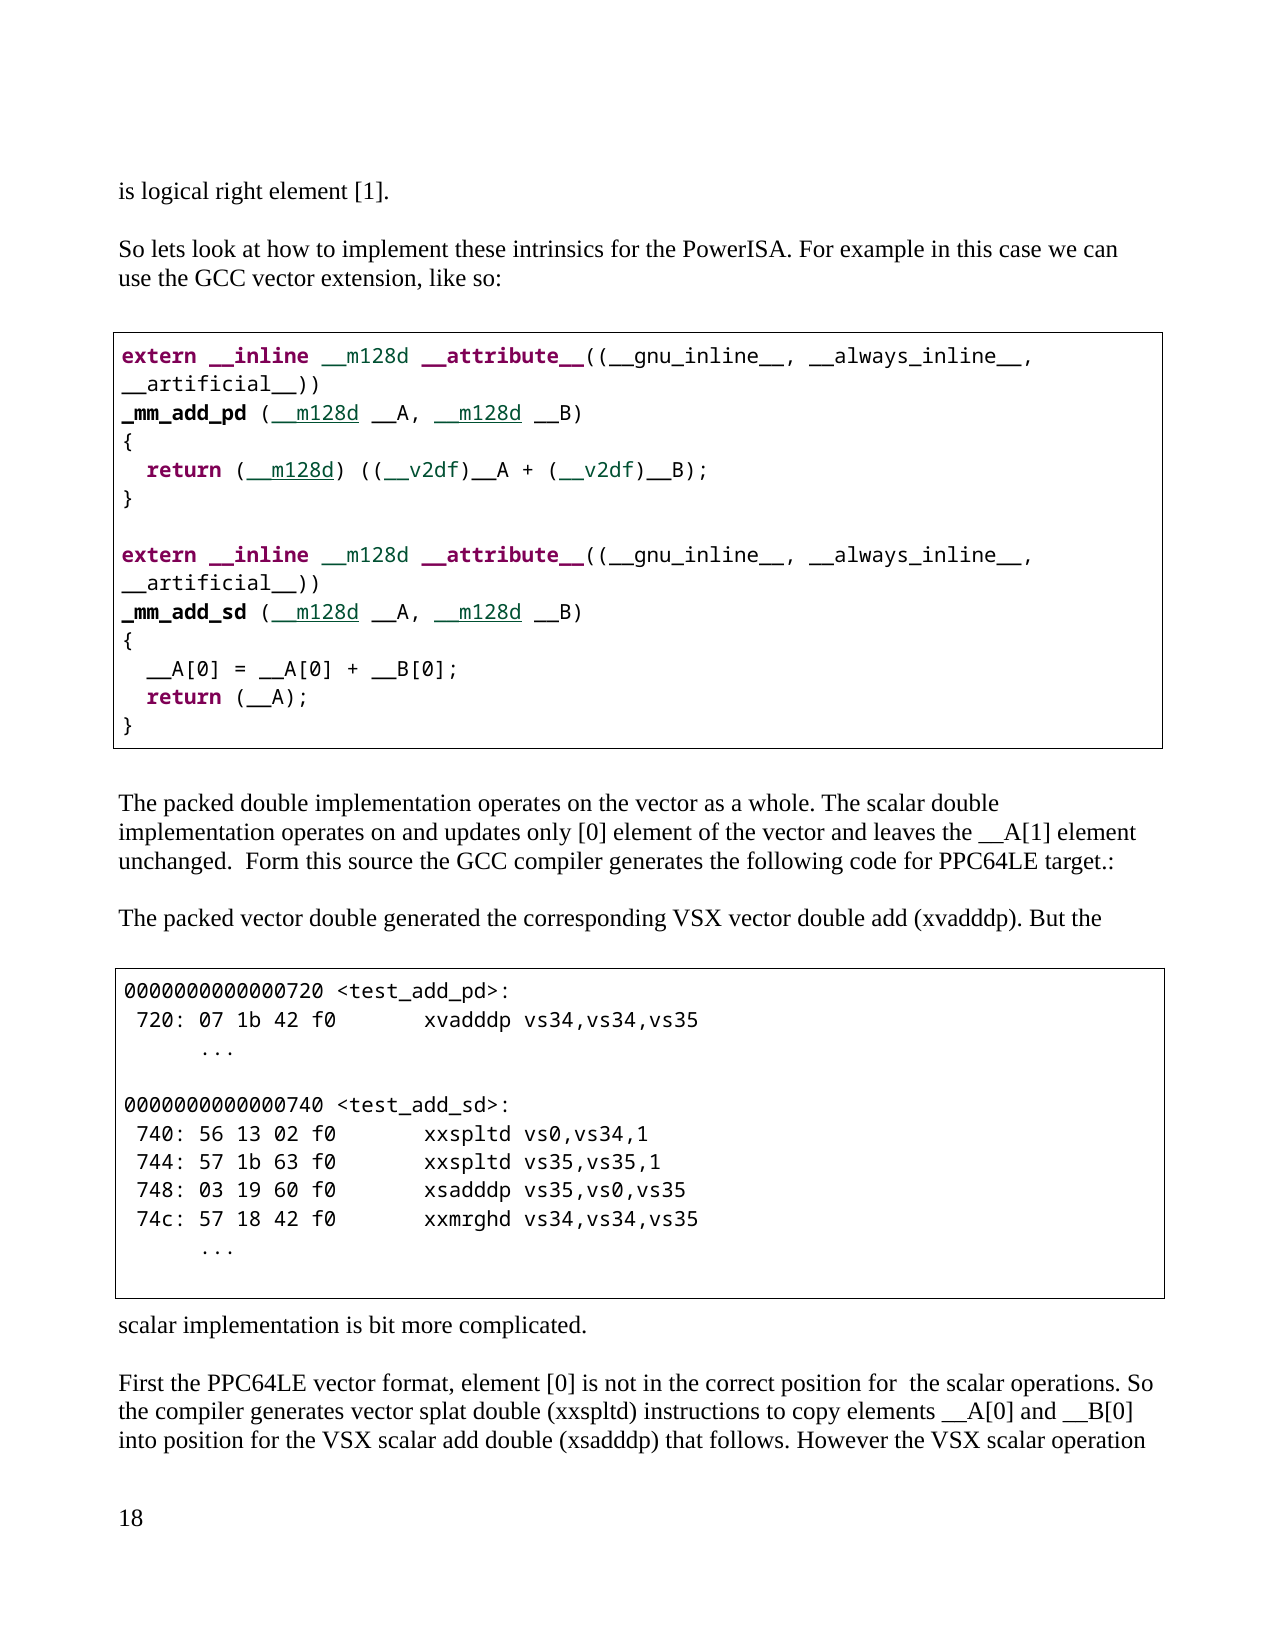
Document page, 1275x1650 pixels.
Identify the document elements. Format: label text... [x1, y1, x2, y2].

text The packed double implementation operates on the vector as a whole. The scalar double implementation operates on and updates only [0] element of the vector and leaves the __A[1] element unchanged. Form this source the GCC compiler generates the following code for PPC64LE target.: [118, 788, 1157, 874]
text return (__m128d) ((__v2df)__A + (__v2df)__B); [121, 455, 1153, 483]
text _mm_add_pd (__m128d __A, __m128d __B) [121, 398, 1153, 426]
text 74c: 57 18 42 f0 xxmrghd vs34,vs34,vs35 [123, 1204, 1156, 1232]
text __A[0] = __A[0] + __B[0]; [121, 654, 1153, 682]
text scalar implementation is bit more complicated. [118, 1299, 1157, 1339]
text extern __inline __m128d __attribute__((__gnu_inline__, __always_inline__, __artificial__)) [121, 341, 1153, 398]
text } [121, 711, 1153, 739]
text 720: 07 1b 42 f0 xvadddp vs34,vs34,vs35 [123, 1005, 1156, 1033]
text 0000000000000720 <test_add_pd>: [123, 977, 1156, 1005]
text extern __inline __m128d __attribute__((__gnu_inline__, __always_inline__, __artificial__)) [121, 540, 1153, 597]
text 744: 57 1b 63 f0 xxspltd vs35,vs35,1 [123, 1147, 1156, 1176]
text is logical right element [1]. [118, 176, 1157, 205]
text 0000000000000740 <test_add_sd>: [123, 1090, 1156, 1119]
text The packed vector double generated the corresponding VSX vector double add (xvadddp). But the [118, 903, 1157, 968]
text 748: 03 19 60 f0 xsadddp vs35,vs0,vs35 [123, 1176, 1156, 1204]
text { [121, 625, 1153, 654]
text { [121, 426, 1153, 455]
text 740: 56 13 02 f0 xxspltd vs0,vs34,1 [123, 1119, 1156, 1147]
text First the PPC64LE vector format, element [0] is not in the correct position for the scalar operations. So the compiler generates vector splat double (xxspltd) instructions to copy elements __A[0] and __B[0] into position for the VSX scalar add double (xsadddp) that follows. However the VSX scalar operation [118, 1368, 1157, 1454]
text } [121, 483, 1153, 512]
text ... [123, 1232, 1156, 1261]
text return (__A); [121, 682, 1153, 711]
text So lets look at how to implement these intrinsics for the PowerISA. For example in this case we can use the GCC vector extension, like so: [118, 234, 1157, 291]
text ... [123, 1033, 1156, 1062]
text _mm_add_sd (__m128d __A, __m128d __B) [121, 597, 1153, 625]
